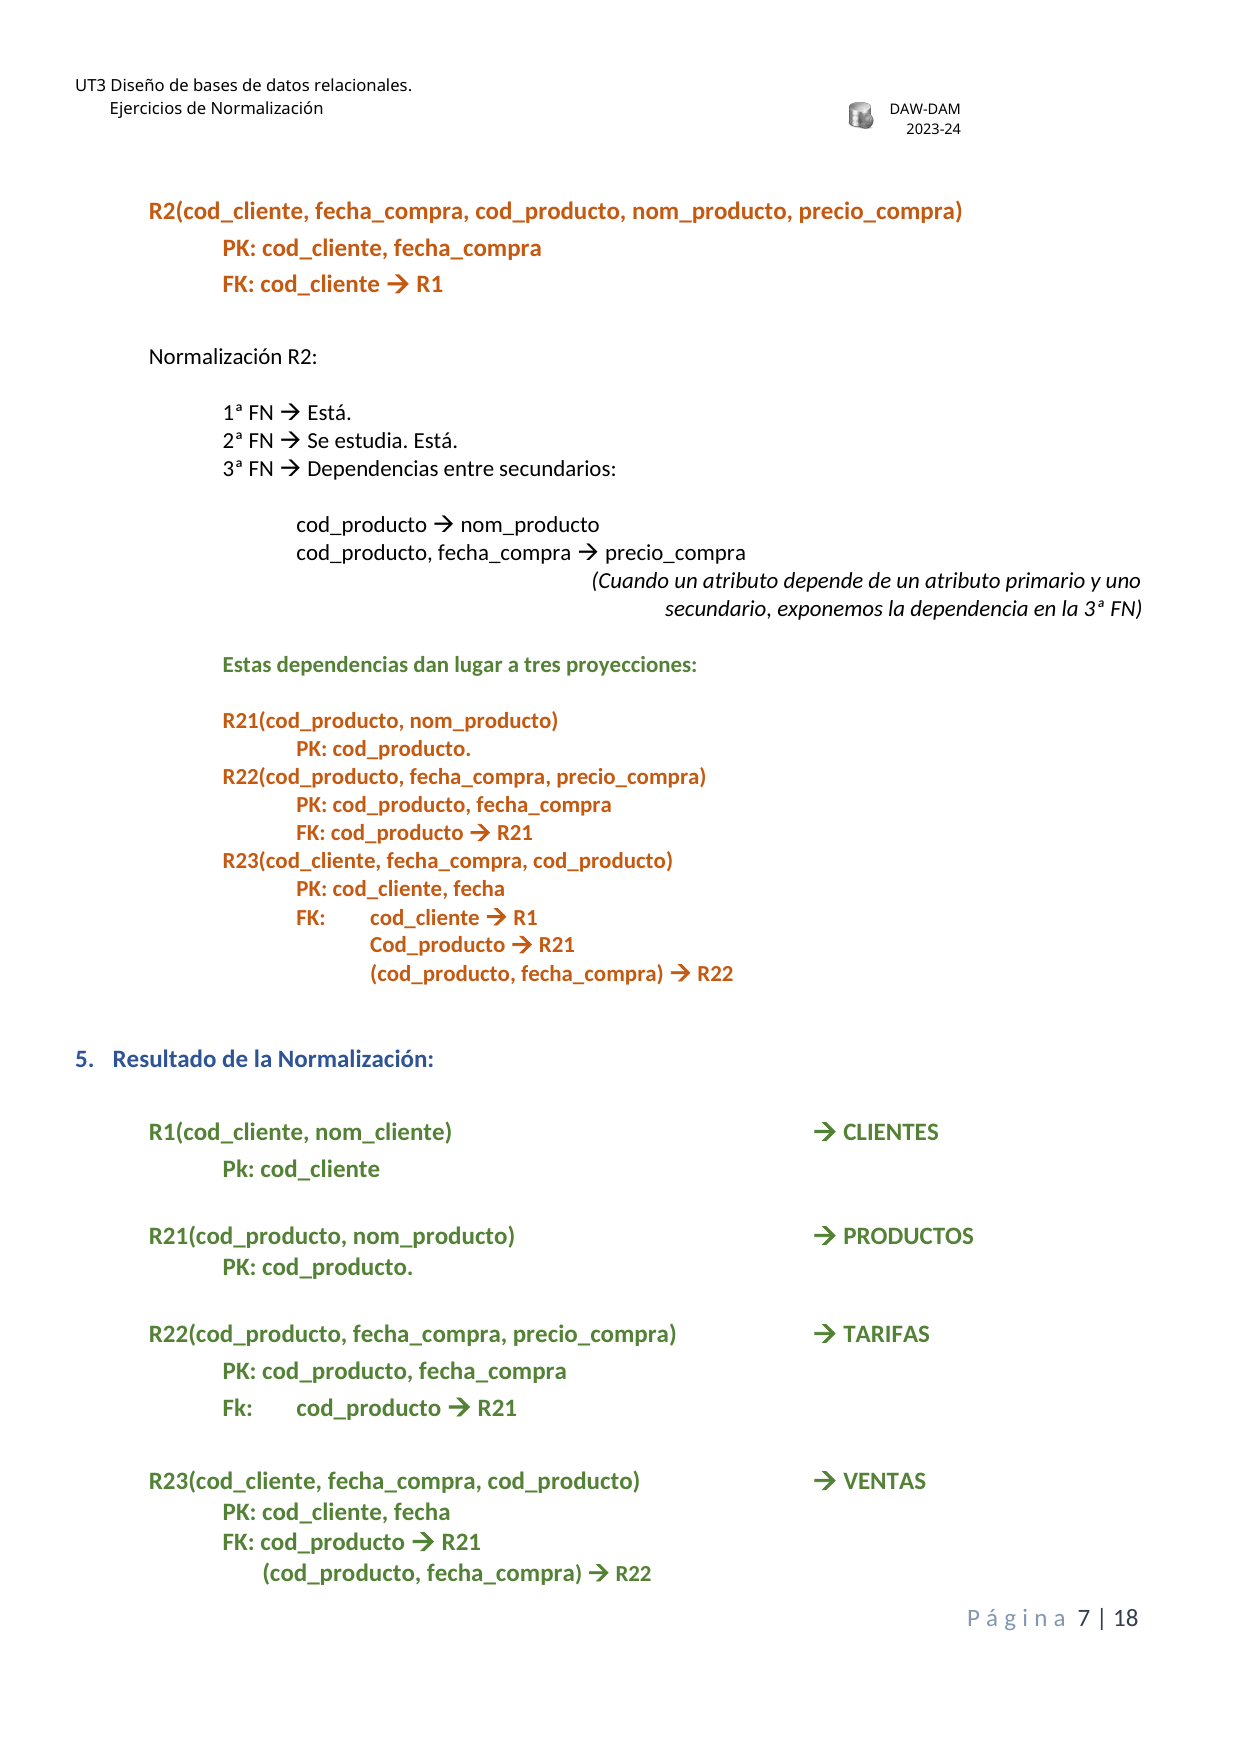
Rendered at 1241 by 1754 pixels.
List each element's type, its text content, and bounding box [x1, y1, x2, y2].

text PK: cod_producto, fecha_compra [75, 1355, 1165, 1385]
text R1(cod_cliente, nom_cliente)  CLIENTES [149, 1116, 1165, 1147]
text R23(cod_cliente, fecha_compra, cod_producto) [222, 847, 1165, 874]
text (Cuando un atributo depende de un atributo primario y uno [296, 566, 1165, 594]
text secundario, exponemos la dependencia en la 3ª FN) [296, 594, 1165, 622]
text Estas dependencias dan lugar a tres proyecciones: [222, 650, 1165, 678]
text R22(cod_producto, fecha_compra, precio_compra) [222, 762, 1165, 791]
text 3ª FN  Dependencias entre secundarios: [149, 454, 1165, 482]
text Normalización R2: [75, 342, 1165, 370]
picture [846, 101, 874, 129]
text FK: cod_producto  R21 [149, 1526, 1165, 1557]
text R21(cod_producto, nom_producto)  PRODUCTOS [149, 1220, 1165, 1251]
text FK: cod_cliente  R1 [186, 269, 1165, 299]
text PK: cod_producto, fecha_compra [222, 791, 1165, 818]
text FK: cod_producto  R21 [222, 818, 1165, 847]
list Resultado de la Normalización: [75, 1043, 1165, 1073]
text R21(cod_producto, nom_producto) [222, 706, 1165, 734]
text 1ª FN  Está. [149, 398, 1165, 426]
text R23(cod_cliente, fecha_compra, cod_producto)  VENTAS [149, 1465, 1165, 1496]
text PK: cod_cliente, fecha_compra [112, 232, 1165, 262]
text 2ª FN  Se estudia. Está. [149, 426, 1165, 454]
text R22(cod_producto, fecha_compra, precio_compra)  TARIFAS [75, 1318, 1165, 1349]
text Pk: cod_cliente [149, 1153, 1165, 1183]
text (cod_producto, fecha_compra)  R22 [149, 1557, 1165, 1587]
text PK: cod_cliente, fecha [149, 1496, 1165, 1526]
text PK: cod_producto. [149, 1251, 1165, 1281]
text PK: cod_producto. [222, 734, 1165, 762]
text FK: cod_cliente  R1 [222, 903, 1165, 931]
text R2(cod_cliente, fecha_compra, cod_producto, nom_producto, precio_compra) [75, 195, 1165, 226]
text cod_producto, fecha_compra  precio_compra [222, 538, 1165, 566]
text (cod_producto, fecha_compra)  R22 [222, 959, 1165, 987]
text PK: cod_cliente, fecha [222, 874, 1165, 903]
text cod_producto  nom_producto [222, 510, 1165, 538]
text Cod_producto  R21 [222, 931, 1165, 959]
text Fk: cod_producto  R21 [75, 1392, 1165, 1422]
